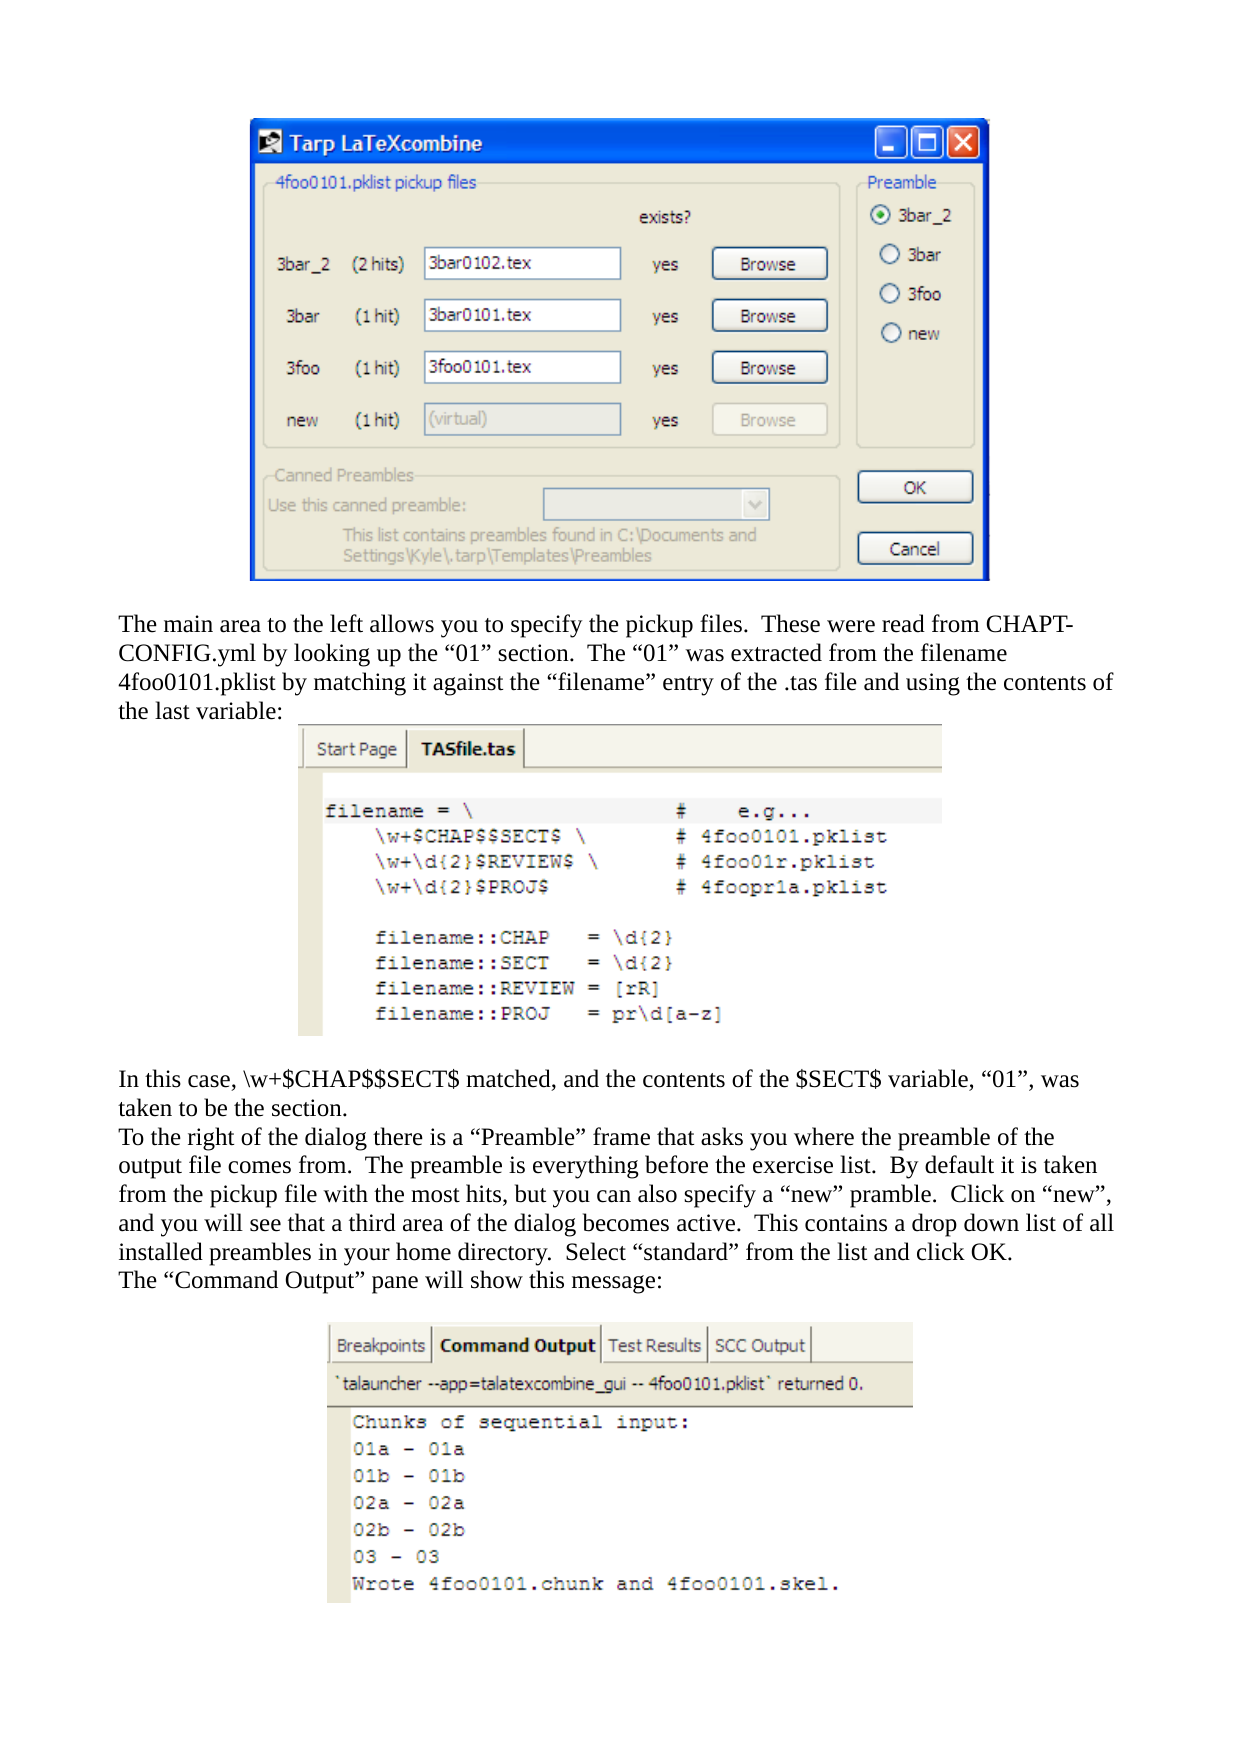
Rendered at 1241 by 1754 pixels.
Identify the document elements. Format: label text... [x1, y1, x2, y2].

text In this case, \w+$CHAP$$SECT$ matched, and the contents of the $SECT$ variable, “01”, was taken to be the section. [118, 1064, 1122, 1122]
text The “Command Output” pane will show this message: [118, 1265, 1122, 1294]
text The main area to the left allows you to specify the pickup files. These were read from CHAPT-CONFIG.yml by looking up the “01” section. The “01” was extracted from the filename 4foo0101.pklist by matching it against the “filename” entry of the .tas file and using the contents of the last variable: [118, 609, 1122, 724]
text To the right of the dialog there is a “Preamble” frame that asks you where the preamble of the output file comes from. The preamble is everything before the exercise list. By default it is taken from the pickup file with the most hits, but you can also specify a “new” pramble. Click on “new”, and you will see that a third area of the dialog becomes active. This contains a drop down list of all installed preambles in your home directory. Select “standard” from the list and click OK. [118, 1122, 1122, 1265]
